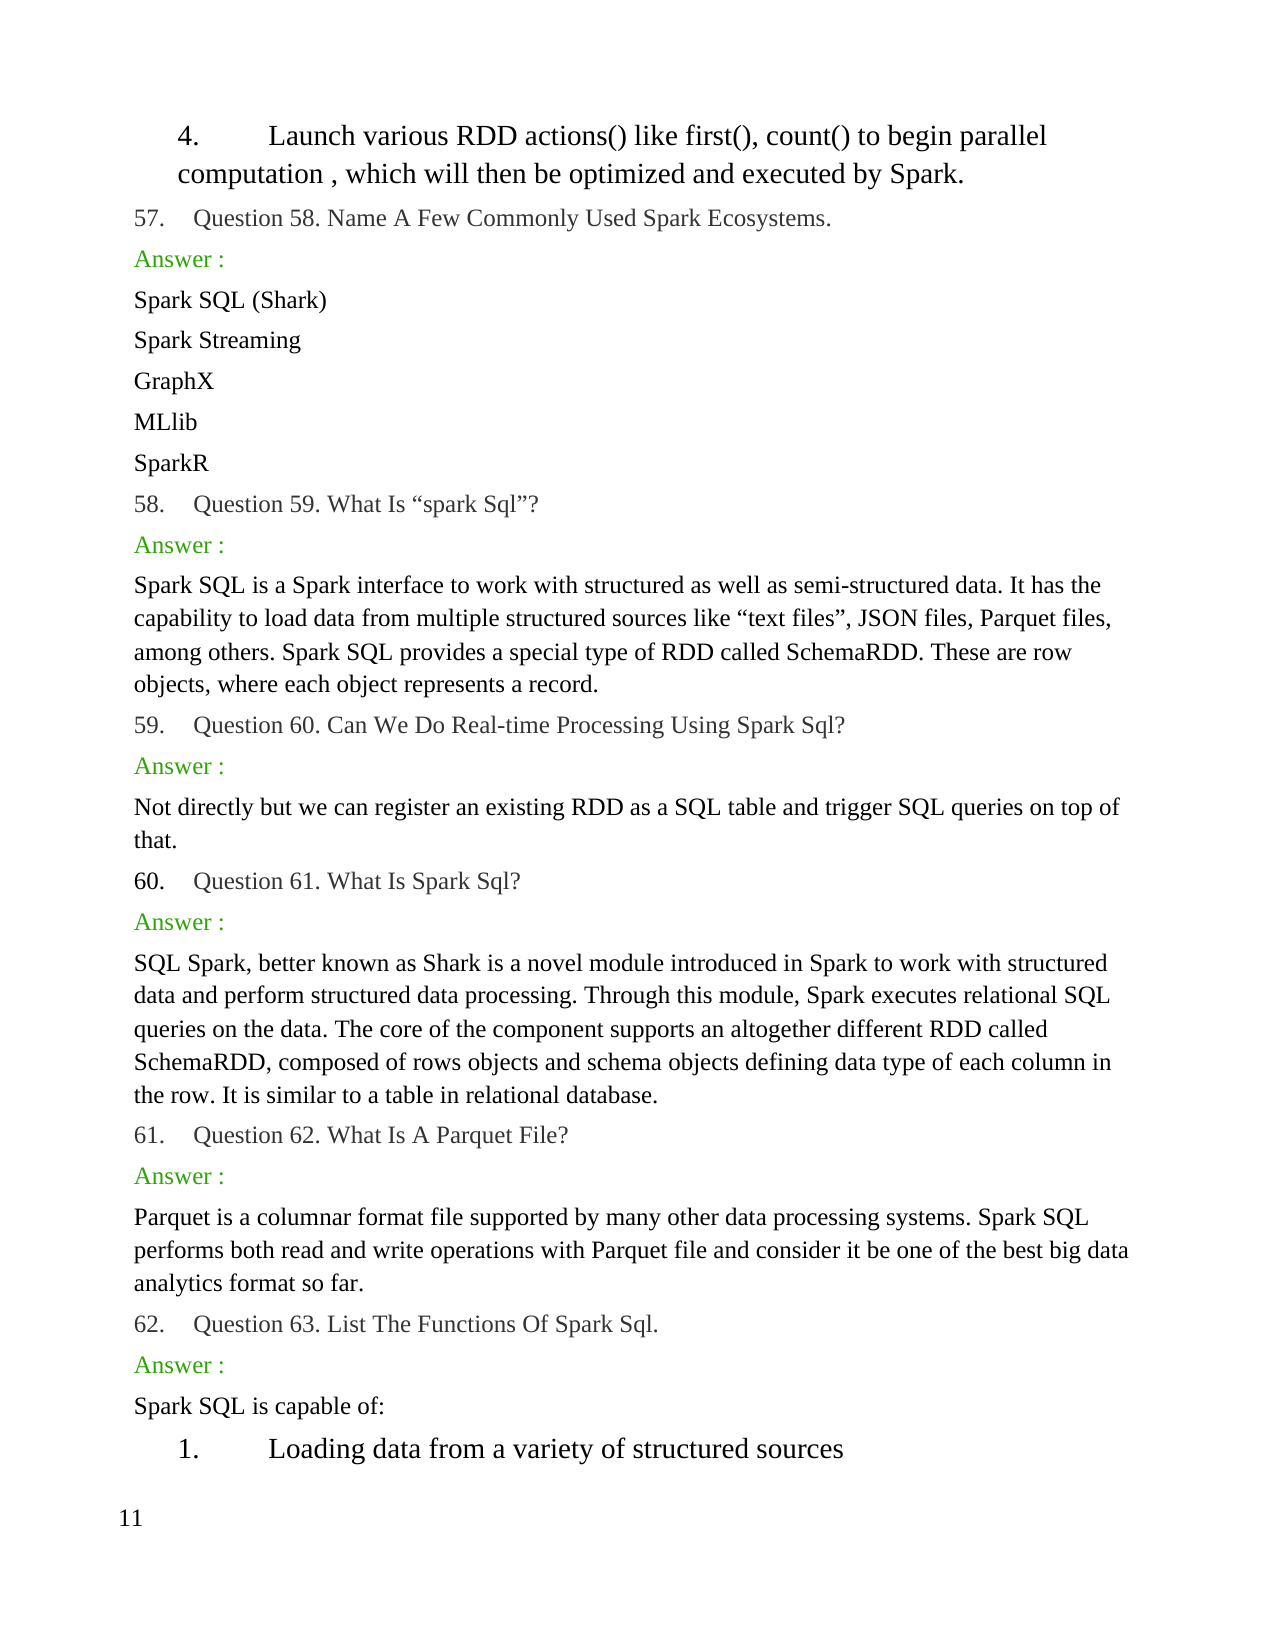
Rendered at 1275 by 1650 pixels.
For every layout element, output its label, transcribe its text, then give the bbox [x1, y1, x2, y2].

text Answer : [134, 1350, 1141, 1379]
text Spark Streaming [134, 326, 1141, 354]
list Question 59. What Is “spark Sql”? [134, 489, 1141, 518]
text Answer : [134, 244, 1141, 273]
list Launch various RDD actions() like first(), count() to begin parallel computation , which will then be optimized and executed by Spark. [177, 118, 1126, 190]
list Question 60. Can We Do Real-time Processing Using Spark Sql? [134, 710, 1141, 739]
text Spark SQL is a Spark interface to work with structured as well as semi-structured data. It has the capability to load data from multiple structured sources like “text files”, JSON files, Parquet files, among others. Spark SQL provides a special type of RDD called SchemaRDD. These are row objects, where each object represents a record. [134, 571, 1141, 698]
text Answer : [134, 751, 1141, 780]
text Answer : [134, 907, 1141, 936]
text Not directly but we can register an existing RDD as a SQL table and trigger SQL queries on top of that. [134, 792, 1141, 854]
text SparkR [134, 448, 1141, 477]
text SQL Spark, better known as Shark is a novel module introduced in Spark to work with structured data and perform structured data processing. Through this module, Spark executes relational SQL queries on the data. The core of the component supports an altogether different RDD called SchemaRDD, composed of rows objects and schema objects defining data type of each column in the row. It is similar to a table in relational database. [134, 948, 1141, 1108]
text GraphX [134, 366, 1141, 395]
text Answer : [134, 1161, 1141, 1190]
list Question 63. List The Functions Of Spark Sql. [134, 1309, 1141, 1338]
list Question 58. Name A Few Commonly Used Spark Ecosystems. [134, 203, 1141, 232]
list Loading data from a variety of structured sources [177, 1432, 1126, 1465]
text Spark SQL (Shark) [134, 285, 1141, 313]
list Question 61. What Is Spark Sql? [134, 866, 1141, 895]
text Answer : [134, 530, 1141, 558]
list Question 62. What Is A Parquet File? [134, 1121, 1141, 1149]
text MLlib [134, 407, 1141, 436]
text Spark SQL is capable of: [134, 1391, 1141, 1419]
text Parquet is a columnar format file supported by many other data processing systems. Spark SQL performs both read and write operations with Parquet file and consider it be one of the best big data analytics format so far. [134, 1202, 1141, 1297]
